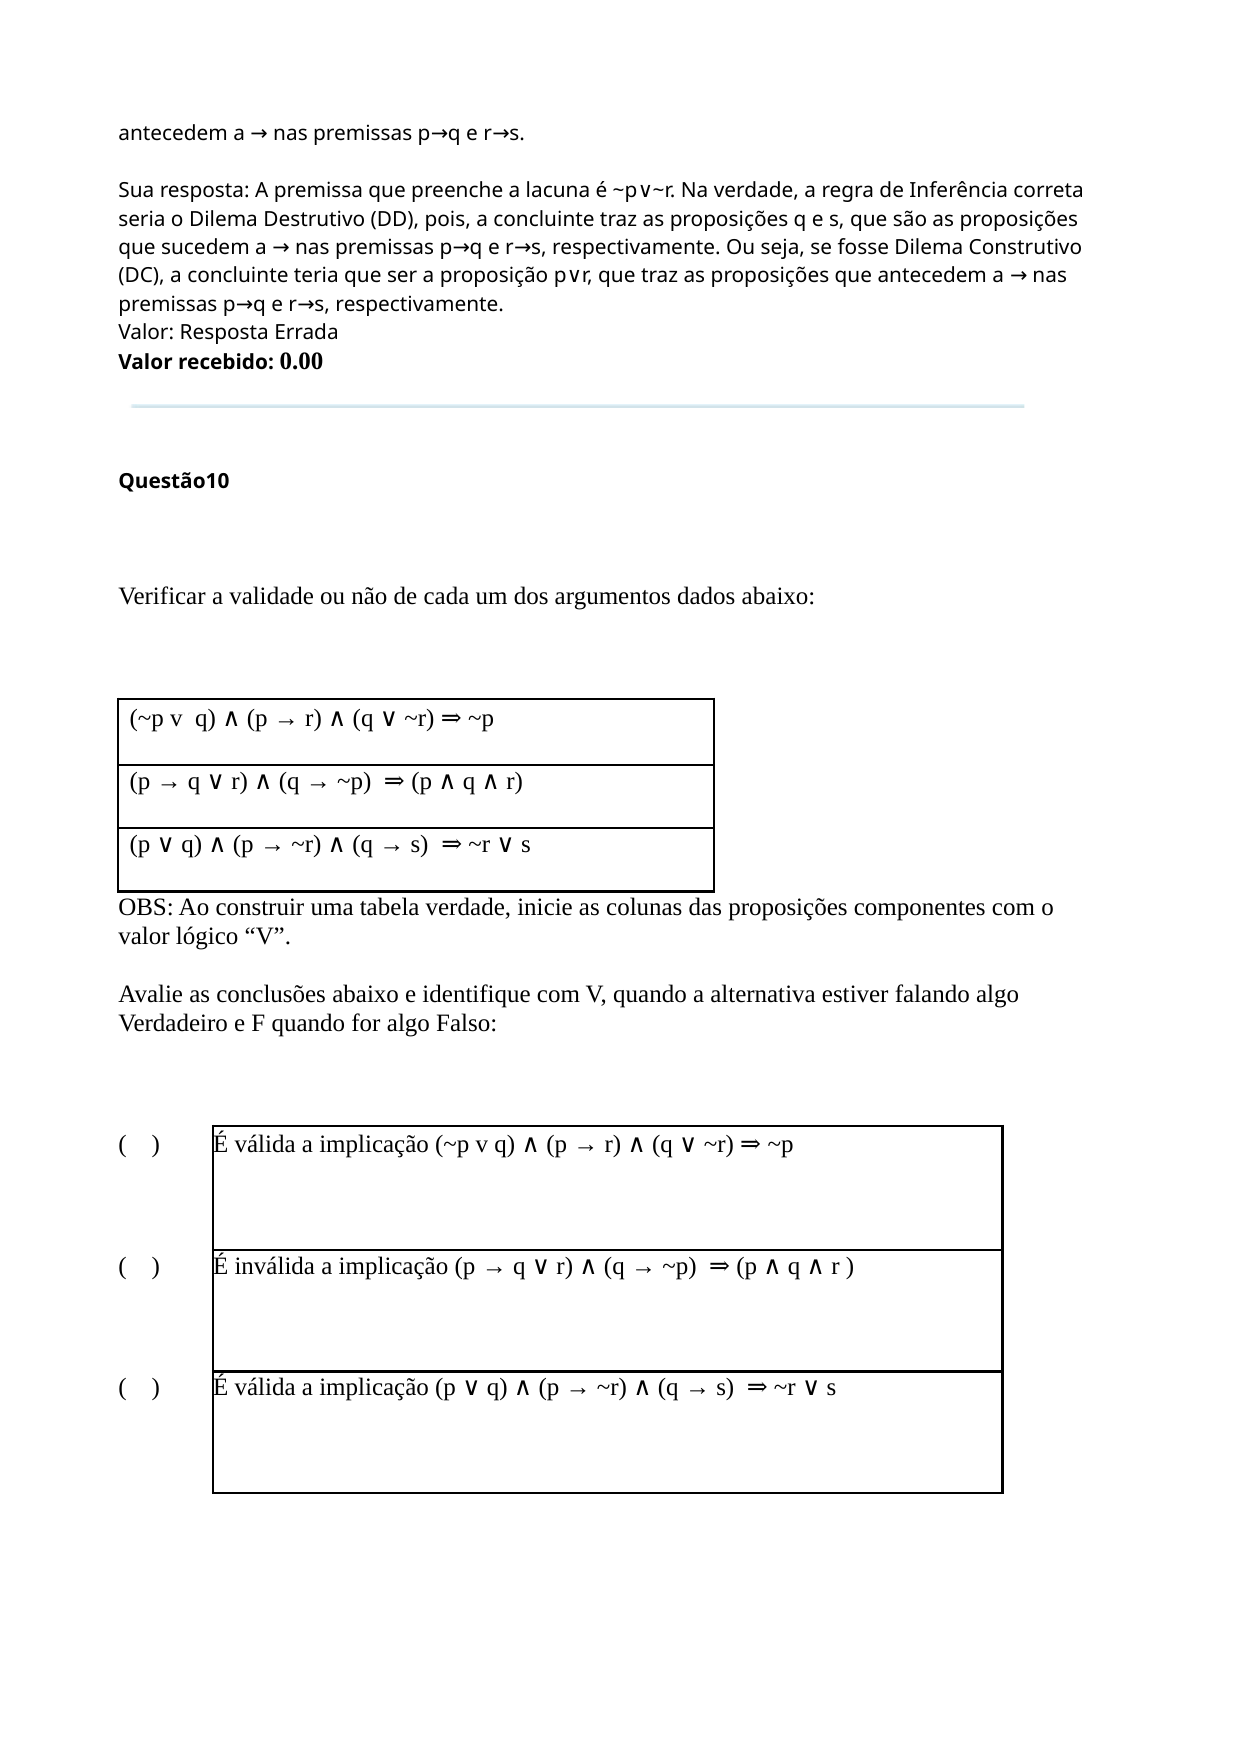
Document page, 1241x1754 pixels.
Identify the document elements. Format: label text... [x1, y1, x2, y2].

table_cell [1087, 494, 1093, 523]
table_cell [118, 147, 1087, 175]
table_cell [118, 407, 1087, 436]
table_header É válida a implicação (~p v q) ∧ (p → r) ∧ (q ∨ ~r) ⇒ ~p [214, 1127, 1001, 1249]
table_cell É inválida a implicação (p → q ∨ r) ∧ (q → ~p) ⇒ (p ∧ q ∧ r ) [214, 1251, 1001, 1370]
table_header (~p v q) ∧ (p → r) ∧ (q ∨ ~r) ⇒ ~p [119, 700, 713, 764]
table_cell [118, 494, 1087, 523]
table_cell [1087, 147, 1093, 175]
table_cell [118, 436, 1087, 465]
table_cell [1087, 175, 1093, 317]
table_cell [1087, 118, 1093, 147]
table_cell Valor: Resposta Errada [118, 318, 1087, 346]
table_cell [1087, 346, 1093, 407]
table_cell ( ) [118, 1249, 212, 1370]
table_cell (p ∨ q) ∧ (p → ~r) ∧ (q → s) ⇒ ~r ∨ s [119, 829, 713, 890]
table_cell (p → q ∨ r) ∧ (q → ~p) ⇒ (p ∧ q ∧ r) [119, 766, 713, 827]
table_cell Questão10 [118, 465, 1093, 494]
table_cell [1087, 436, 1093, 465]
picture [118, 404, 1025, 408]
table_cell Valor recebido: 0.00 [118, 346, 1087, 407]
table_cell É válida a implicação (p ∨ q) ∧ (p → ~r) ∧ (q → s) ⇒ ~r ∨ s [214, 1373, 1001, 1492]
table_cell [1087, 318, 1093, 346]
table_header ( ) [118, 1125, 212, 1249]
table_cell Verificar a validade ou não de cada um dos argumentos dados abaixo: OBS: Ao construir uma tabela verdade, inicie as colunas das proposições componentes com o valor lógico “V”. Avalie as conclusões abaixo e identifique com V, quando a alternativa estiver falando algo Verdadeiro e F quando for algo Falso: [118, 523, 1093, 1610]
table_cell antecedem a → nas premissas p→q e r→s. [118, 118, 1087, 147]
table_cell ( ) [118, 1370, 212, 1492]
table_cell [1087, 407, 1093, 436]
table_cell Sua resposta: A premissa que preenche a lacuna é ~p∨~r. Na verdade, a regra de Inferência correta seria o Dilema Destrutivo (DD), pois, a concluinte traz as proposições q e s, que são as proposições que sucedem a → nas premissas p→q e r→s, respectivamente. Ou seja, se fosse Dilema Construtivo (DC), a concluinte teria que ser a proposição p∨r, que traz as proposições que antecedem a → nas premissas p→q e r→s, respectivamente. [118, 175, 1087, 317]
